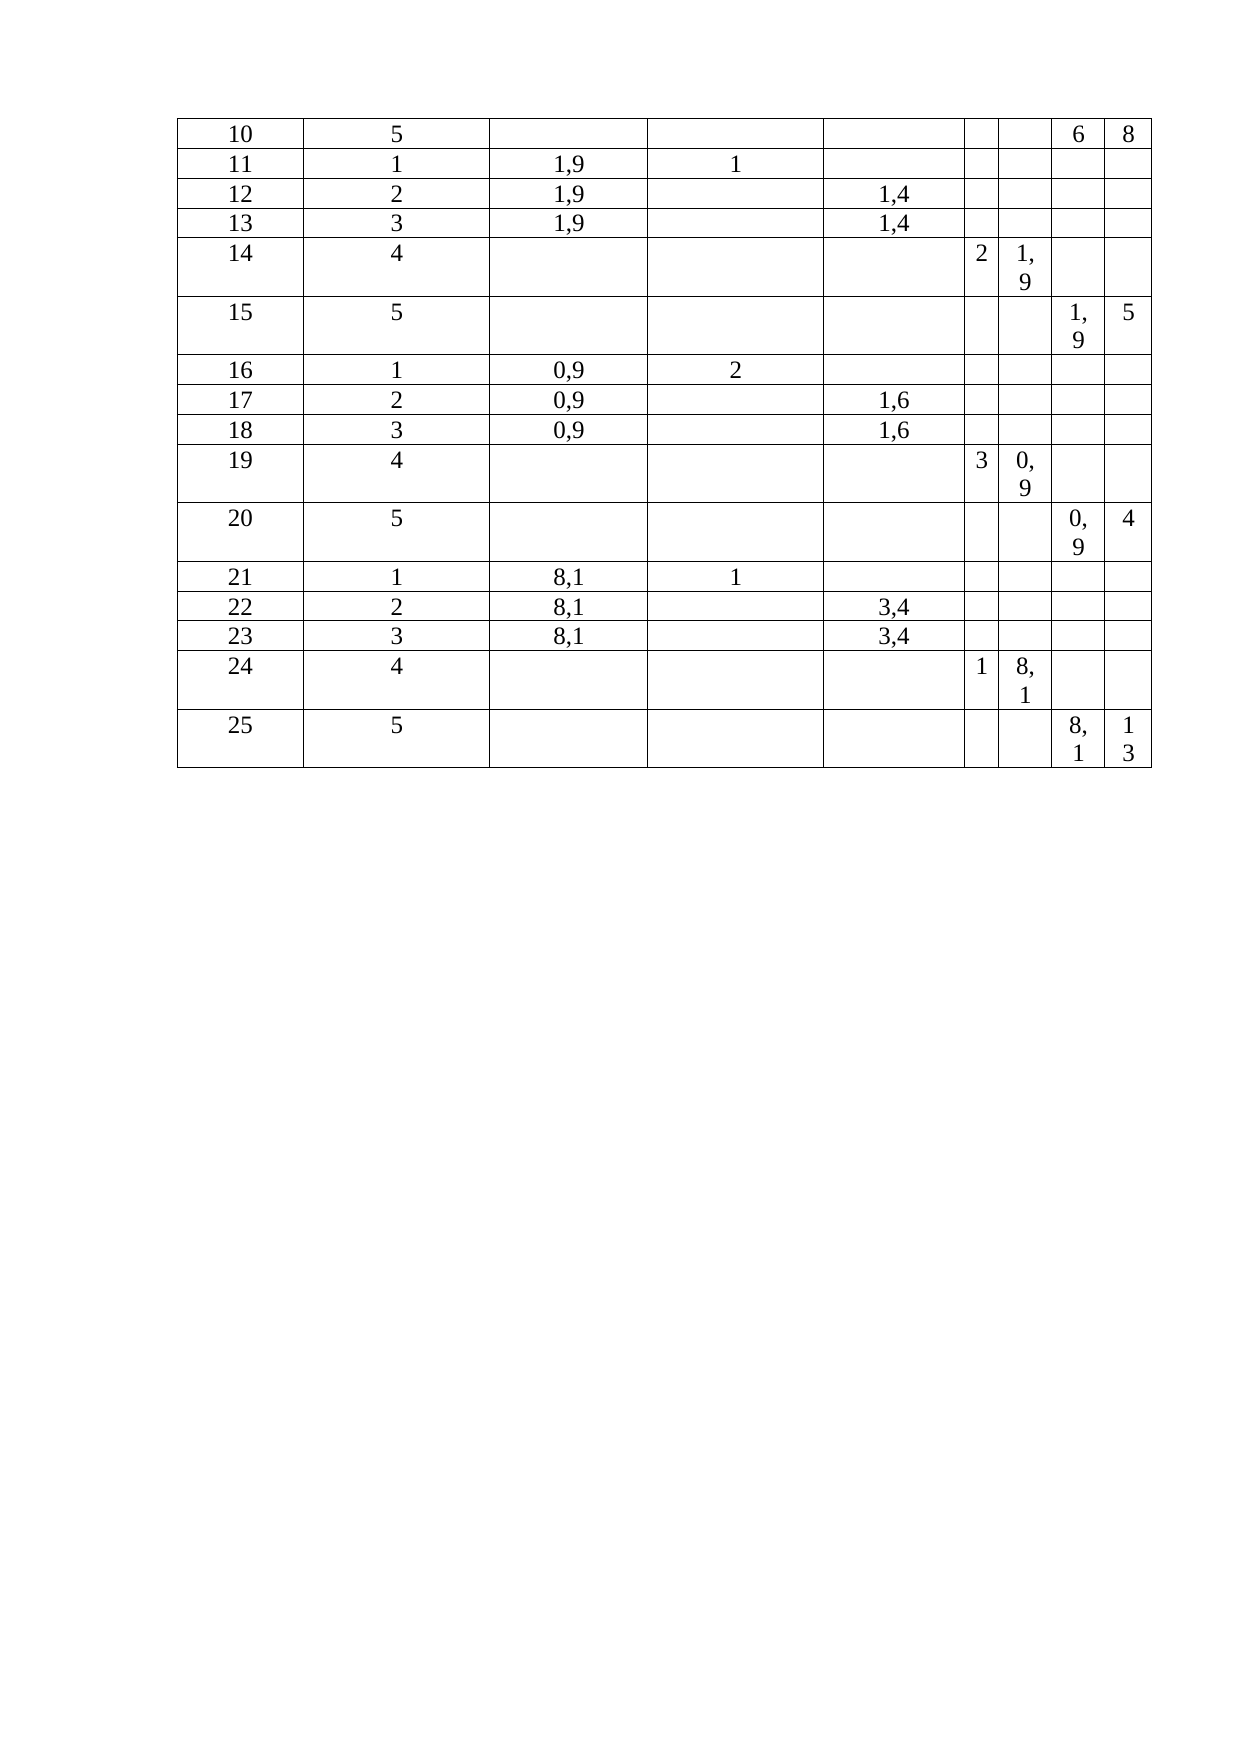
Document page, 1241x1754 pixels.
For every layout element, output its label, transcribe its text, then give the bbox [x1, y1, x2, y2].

table_cell [999, 119, 1051, 148]
table_cell 3 [965, 445, 998, 502]
table_cell [1105, 179, 1151, 207]
table_cell [490, 297, 647, 354]
table_cell 24 [178, 651, 303, 709]
table_cell 4 [304, 238, 489, 296]
table_cell 19 [178, 445, 303, 502]
table_cell 0,9 [490, 355, 647, 384]
table_cell [965, 621, 998, 650]
table_cell [824, 119, 964, 148]
table_cell [1052, 592, 1104, 620]
table_cell 4 [304, 445, 489, 502]
table_cell [999, 179, 1051, 207]
table_cell [1105, 592, 1151, 620]
table_cell 10 [178, 119, 303, 148]
table_cell [490, 119, 647, 148]
table_cell 11 [178, 149, 303, 178]
table_cell 5 [304, 503, 489, 561]
table_cell [1052, 238, 1104, 296]
table_cell [824, 503, 964, 561]
table_cell 1,9 [490, 209, 647, 237]
table_cell 6 [1052, 119, 1104, 148]
table_cell 1,4 [824, 179, 964, 207]
table_cell [490, 238, 647, 296]
table_cell [1105, 385, 1151, 414]
table_cell [1052, 179, 1104, 207]
table_cell 3 [304, 209, 489, 237]
table_cell 23 [178, 621, 303, 650]
table_cell 8,1 [490, 621, 647, 650]
table_cell [965, 355, 998, 384]
table_cell 3 [304, 415, 489, 444]
table_cell [999, 297, 1051, 354]
table_cell 5 [304, 710, 489, 767]
table_cell 8 [1105, 119, 1151, 148]
table_cell [1105, 209, 1151, 237]
table_cell 2 [648, 355, 823, 384]
table_cell [1052, 355, 1104, 384]
table_cell 1 [304, 355, 489, 384]
table_cell [999, 503, 1051, 561]
table_cell 2 [304, 592, 489, 620]
table_cell [490, 710, 647, 767]
table_cell [1052, 385, 1104, 414]
table_cell [1052, 149, 1104, 178]
table_cell [999, 592, 1051, 620]
table_cell 0,9 [490, 385, 647, 414]
table_cell [999, 355, 1051, 384]
table_cell 1,6 [824, 385, 964, 414]
table_cell [824, 149, 964, 178]
table_cell [1105, 651, 1151, 709]
table_cell 12 [178, 179, 303, 207]
table_cell [965, 385, 998, 414]
table_cell 25 [178, 710, 303, 767]
table_cell [1052, 415, 1104, 444]
table_cell [999, 621, 1051, 650]
table_cell [824, 562, 964, 591]
table_cell 2 [965, 238, 998, 296]
table_cell 5 [304, 119, 489, 148]
table_cell 22 [178, 592, 303, 620]
table_cell [965, 209, 998, 237]
table_cell [965, 592, 998, 620]
table_cell 1,9 [999, 238, 1051, 296]
table_cell [999, 385, 1051, 414]
table_cell [999, 415, 1051, 444]
table_cell 13 [178, 209, 303, 237]
table_cell 4 [304, 651, 489, 709]
table_cell [648, 592, 823, 620]
table_cell [648, 710, 823, 767]
table_cell 1 [648, 562, 823, 591]
table_cell 21 [178, 562, 303, 591]
table_cell [824, 445, 964, 502]
table_cell 8,1 [999, 651, 1051, 709]
table_cell 5 [304, 297, 489, 354]
table_cell [648, 179, 823, 207]
table_cell 16 [178, 355, 303, 384]
table_cell [965, 119, 998, 148]
table_cell [965, 415, 998, 444]
table_cell [648, 297, 823, 354]
table_cell [965, 179, 998, 207]
table_cell 14 [178, 238, 303, 296]
table_cell [999, 149, 1051, 178]
table_cell 1,9 [490, 179, 647, 207]
table_cell [648, 209, 823, 237]
table_cell 1,9 [1052, 297, 1104, 354]
table_cell [648, 119, 823, 148]
table_cell 5 [1105, 297, 1151, 354]
table_cell 4 [1105, 503, 1151, 561]
table_cell [999, 710, 1051, 767]
table_cell 13 [1105, 710, 1151, 767]
table_cell [490, 503, 647, 561]
table_cell [1052, 621, 1104, 650]
table_cell [965, 297, 998, 354]
table_cell 1,6 [824, 415, 964, 444]
table_cell 0,9 [1052, 503, 1104, 561]
table_cell [824, 297, 964, 354]
table_cell [1052, 209, 1104, 237]
table_cell [1105, 621, 1151, 650]
table_cell 1 [648, 149, 823, 178]
table_cell [965, 149, 998, 178]
table_cell 0,9 [490, 415, 647, 444]
table_cell [648, 621, 823, 650]
table_cell [1105, 238, 1151, 296]
table_cell 2 [304, 179, 489, 207]
table_cell 1,4 [824, 209, 964, 237]
table_cell 15 [178, 297, 303, 354]
table_cell [1052, 445, 1104, 502]
table_cell [965, 710, 998, 767]
table_cell 8,1 [1052, 710, 1104, 767]
table_cell [1052, 562, 1104, 591]
table_cell 20 [178, 503, 303, 561]
table_cell [965, 562, 998, 591]
table_cell [965, 503, 998, 561]
table_cell 18 [178, 415, 303, 444]
table_cell [648, 385, 823, 414]
table_cell [824, 238, 964, 296]
table_cell 8,1 [490, 562, 647, 591]
table_cell 3,4 [824, 592, 964, 620]
table_cell 1 [304, 149, 489, 178]
table_cell [1105, 415, 1151, 444]
table_cell [824, 355, 964, 384]
table_cell [1052, 651, 1104, 709]
table_cell [999, 562, 1051, 591]
table_cell 3 [304, 621, 489, 650]
table_cell [648, 238, 823, 296]
table_cell 17 [178, 385, 303, 414]
table_cell [1105, 355, 1151, 384]
table_cell 8,1 [490, 592, 647, 620]
table_cell [1105, 149, 1151, 178]
table_cell 1 [965, 651, 998, 709]
table_cell 3,4 [824, 621, 964, 650]
table_cell 0,9 [999, 445, 1051, 502]
table_cell [490, 445, 647, 502]
table_cell [824, 651, 964, 709]
table_cell 1,9 [490, 149, 647, 178]
table_cell [648, 503, 823, 561]
table_cell [999, 209, 1051, 237]
table_cell [648, 651, 823, 709]
table_cell [824, 710, 964, 767]
table_cell [490, 651, 647, 709]
table_cell [1105, 445, 1151, 502]
table_cell [1105, 562, 1151, 591]
table_cell [648, 445, 823, 502]
table_cell [648, 415, 823, 444]
table_cell 2 [304, 385, 489, 414]
table_cell 1 [304, 562, 489, 591]
